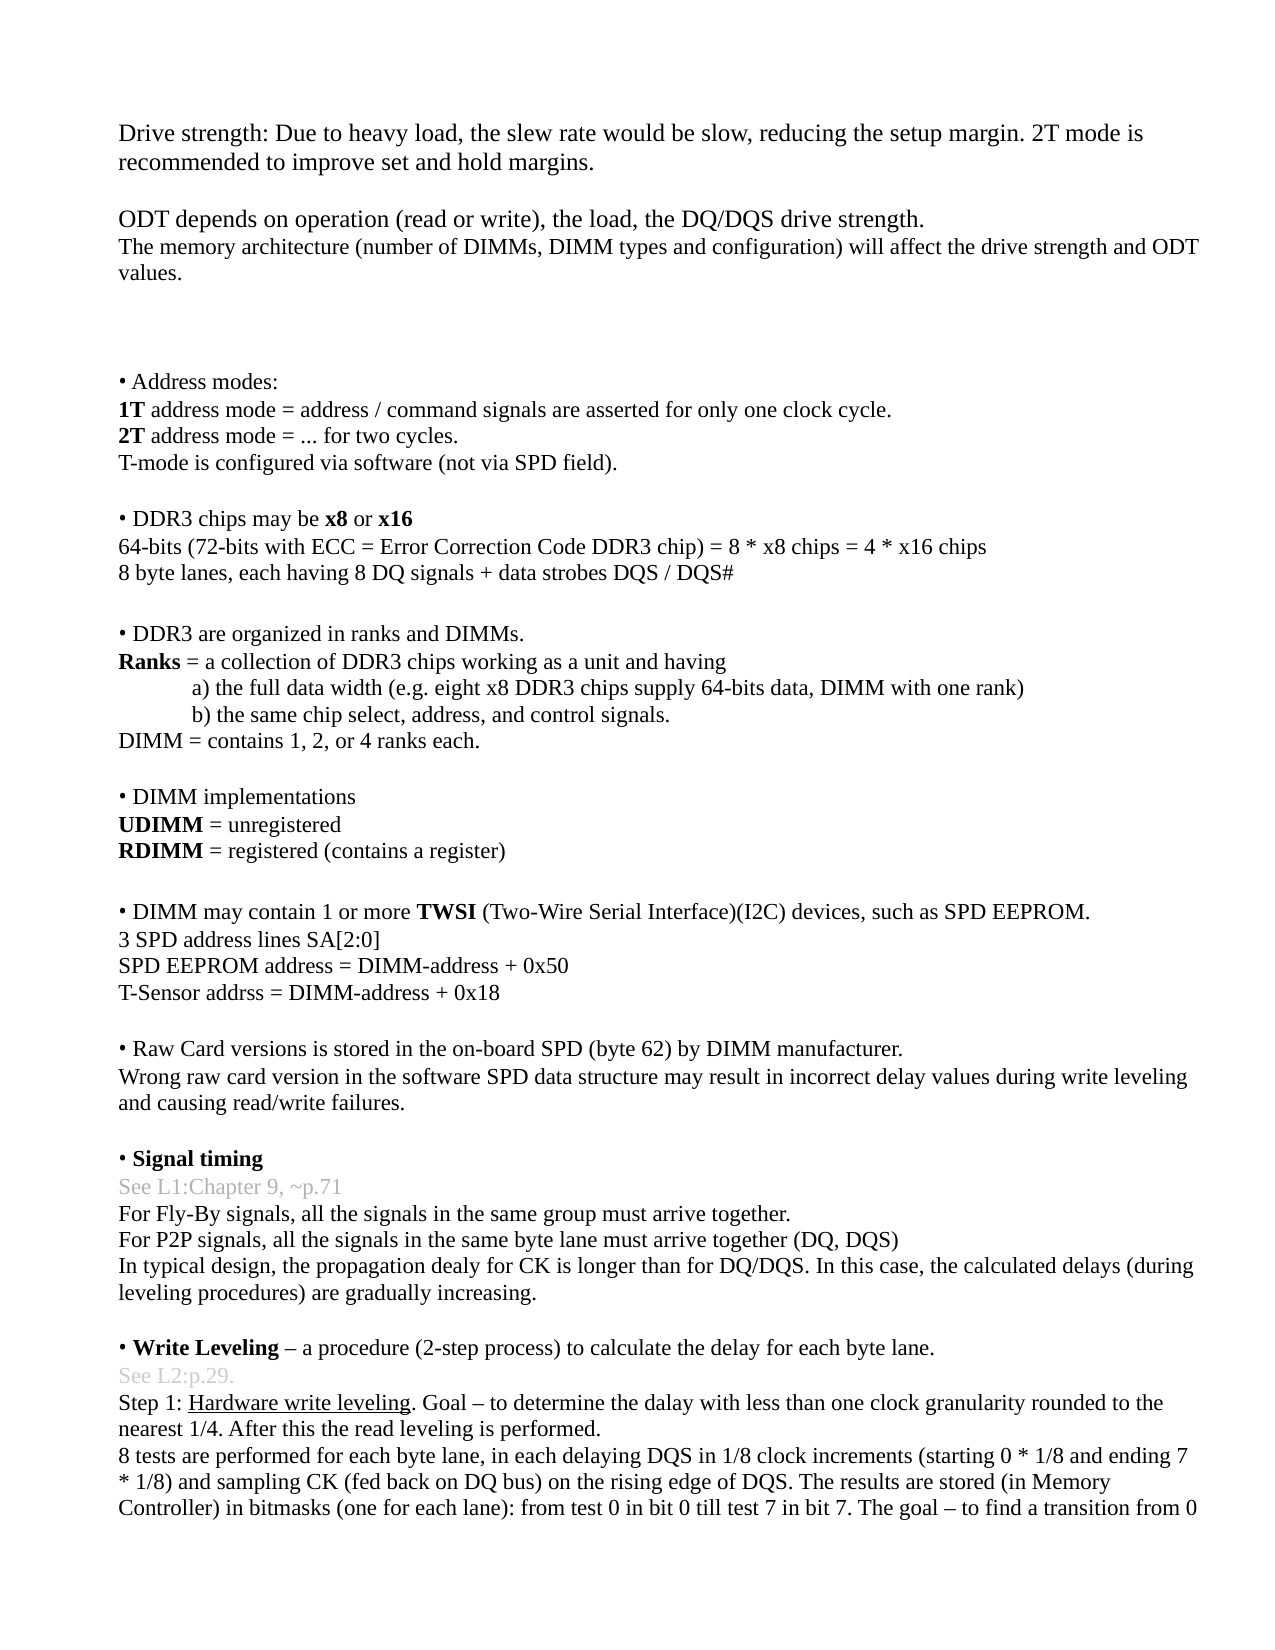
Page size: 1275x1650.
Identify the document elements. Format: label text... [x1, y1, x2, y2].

text • Address modes: [118, 365, 1206, 396]
text Ranks = a collection of DDR3 chips working as a unit and having [118, 648, 1206, 674]
text See L2:p.29. [118, 1363, 1206, 1389]
text SPD EEPROM address = DIMM-address + 0x50 [118, 953, 1206, 979]
text 64-bits (72-bits with ECC = Error Correction Code DDR3 chip) = 8 * x8 chips = 4 * x16 chips [118, 533, 1206, 559]
text • DDR3 are organized in ranks and DIMMs. [118, 617, 1206, 648]
text RDIMM = registered (contains a register) [118, 837, 1206, 864]
text Drive strength: Due to heavy load, the slew rate would be slow, reducing the setup margin. 2T mode is recommended to improve set and hold margins. [118, 118, 1206, 176]
text • DIMM may contain 1 or more TWSI (Two-Wire Serial Interface)(I2C) devices, such as SPD EEPROM. [118, 895, 1206, 926]
text 8 byte lanes, each having 8 DQ signals + data strobes DQS / DQS# [118, 559, 1206, 586]
text 1T address mode = address / command signals are asserted for only one clock cycle. [118, 396, 1206, 422]
text • Signal timing [118, 1142, 1206, 1173]
text UDIMM = unregistered [118, 811, 1206, 837]
text T-mode is configured via software (not via SPD field). [118, 449, 1206, 475]
text • DIMM implementations [118, 780, 1206, 811]
text a) the full data width (e.g. eight x8 DDR3 chips supply 64-bits data, DIMM with one rank) [118, 674, 1206, 701]
text • Write Leveling – a procedure (2-step process) to calculate the delay for each byte lane. [118, 1331, 1206, 1363]
text Step 1: Hardware write leveling. Goal – to determine the dalay with less than one clock granularity rounded to the nearest 1/4. After this the read leveling is performed. [118, 1389, 1206, 1442]
text b) the same chip select, address, and control signals. [118, 701, 1206, 727]
text 8 tests are performed for each byte lane, in each delaying DQS in 1/8 clock increments (starting 0 * 1/8 and ending 7 * 1/8) and sampling CK (fed back on DQ bus) on the rising edge of DQS. The results are stored (in Memory Controller) in bitmasks (one for each lane): from test 0 in bit 0 till test 7 in bit 7. The goal – to find a transition from 0 [118, 1442, 1206, 1521]
text Wrong raw card version in the software SPD data structure may result in incorrect delay values during write leveling and causing read/write failures. [118, 1063, 1206, 1116]
text 2T address mode = ... for two cycles. [118, 422, 1206, 449]
text ODT depends on operation (read or write), the load, the DQ/DQS drive strength. [118, 204, 1206, 233]
text • DDR3 chips may be x8 or x16 [118, 502, 1206, 533]
text The memory architecture (number of DIMMs, DIMM types and configuration) will affect the drive strength and ODT values. [118, 233, 1206, 286]
text • Raw Card versions is stored in the on-board SPD (byte 62) by DIMM manufacturer. [118, 1032, 1206, 1063]
text For P2P signals, all the signals in the same byte lane must arrive together (DQ, DQS) [118, 1226, 1206, 1252]
text T-Sensor addrss = DIMM-address + 0x18 [118, 979, 1206, 1005]
text In typical design, the propagation dealy for CK is longer than for DQ/DQS. In this case, the calculated delays (during leveling procedures) are gradually increasing. [118, 1252, 1206, 1305]
text 3 SPD address lines SA[2:0] [118, 926, 1206, 953]
text See L1:Chapter 9, ~p.71 [118, 1173, 1206, 1199]
text DIMM = contains 1, 2, or 4 ranks each. [118, 727, 1206, 753]
text For Fly-By signals, all the signals in the same group must arrive together. [118, 1199, 1206, 1226]
